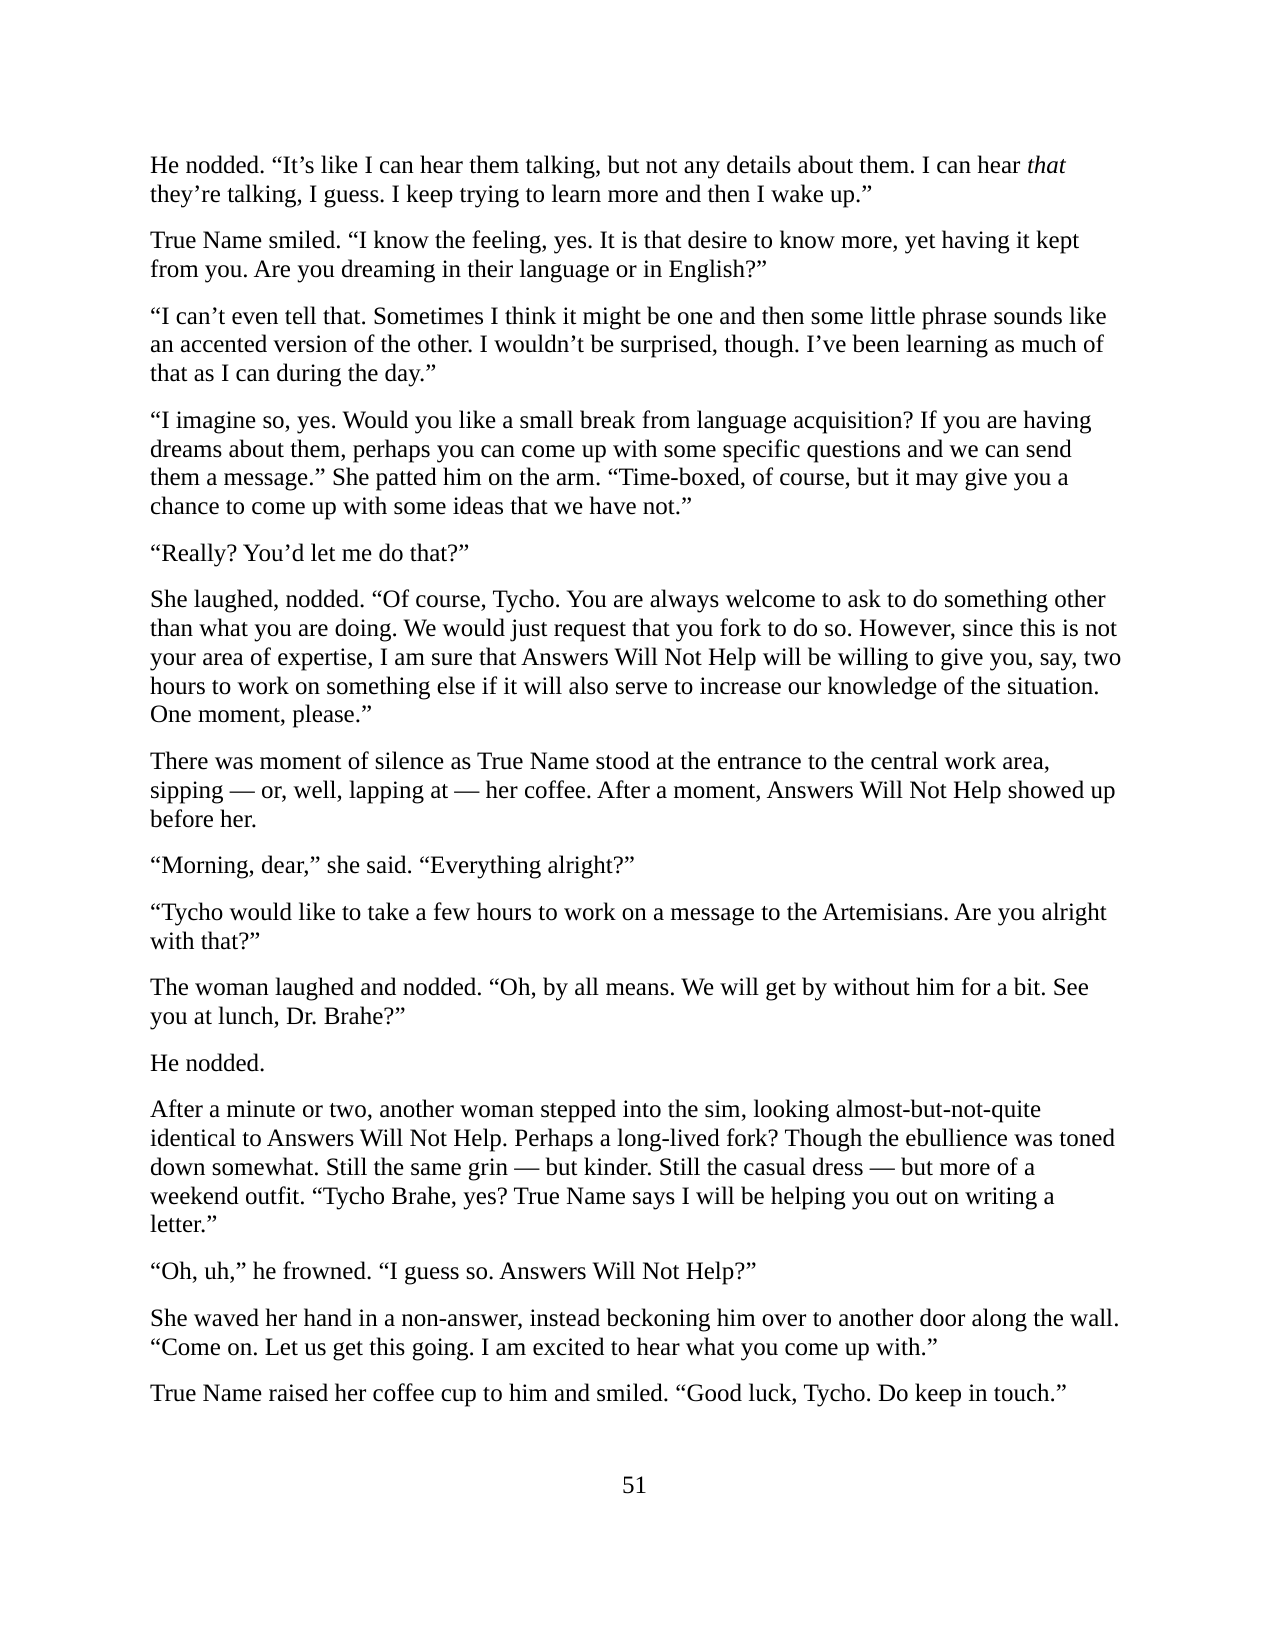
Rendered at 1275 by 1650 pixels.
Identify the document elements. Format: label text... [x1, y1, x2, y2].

text The woman laughed and nodded. “Oh, by all means. We will get by without him for a bit. See you at lunch, Dr. Brahe?” [150, 972, 1125, 1030]
text He nodded. [150, 1048, 1125, 1077]
text She laughed, nodded. “Of course, Tycho. You are always welcome to ask to do something other than what you are doing. We would just request that you fork to do so. However, since this is not your area of expertise, I am sure that Answers Will Not Help will be willing to give you, say, two hours to work on something else if it will also serve to increase our knowledge of the situation. One moment, please.” [150, 584, 1125, 728]
text “I can’t even tell that. Sometimes I think it might be one and then some little phrase sounds like an accented version of the other. I wouldn’t be surprised, though. I’ve been learning as much of that as I can during the day.” [150, 301, 1125, 387]
text True Name smiled. “I know the feeling, yes. It is that desire to know more, yet having it kept from you. Are you dreaming in their language or in English?” [150, 225, 1125, 283]
text “Oh, uh,” he frowned. “I guess so. Answers Will Not Help?” [150, 1256, 1125, 1285]
text He nodded. “It’s like I can hear them talking, but not any details about them. I can hear that they’re talking, I guess. I keep trying to learn more and then I wake up.” [150, 150, 1125, 207]
text She waved her hand in a non-answer, instead beckoning him over to another door along the wall. “Come on. Let us get this going. I am excited to hear what you come up with.” [150, 1303, 1125, 1360]
text “Really? You’d let me do that?” [150, 538, 1125, 567]
text “Morning, dear,” she said. “Everything alright?” [150, 850, 1125, 879]
text “Tycho would like to take a few hours to work on a message to the Artemisians. Are you alright with that?” [150, 897, 1125, 954]
text After a minute or two, another woman stepped into the sim, looking almost-but-not-quite identical to Answers Will Not Help. Perhaps a long-lived fork? Though the ebullience was toned down somewhat. Still the same grin — but kinder. Still the casual dress — but more of a weekend outfit. “Tycho Brahe, yes? True Name says I will be helping you out on writing a letter.” [150, 1094, 1125, 1238]
text There was moment of silence as True Name stood at the entrance to the central work area, sipping — or, well, lapping at — her coffee. After a moment, Answers Will Not Help showed up before her. [150, 746, 1125, 832]
text “I imagine so, yes. Would you like a small break from language acquisition? If you are having dreams about them, perhaps you can come up with some specific questions and we can send them a message.” She patted him on the arm. “Time-boxed, of course, but it may give you a chance to come up with some ideas that we have not.” [150, 405, 1125, 520]
text True Name raised her coffee cup to him and smiled. “Good luck, Tycho. Do keep in touch.” [150, 1378, 1125, 1407]
